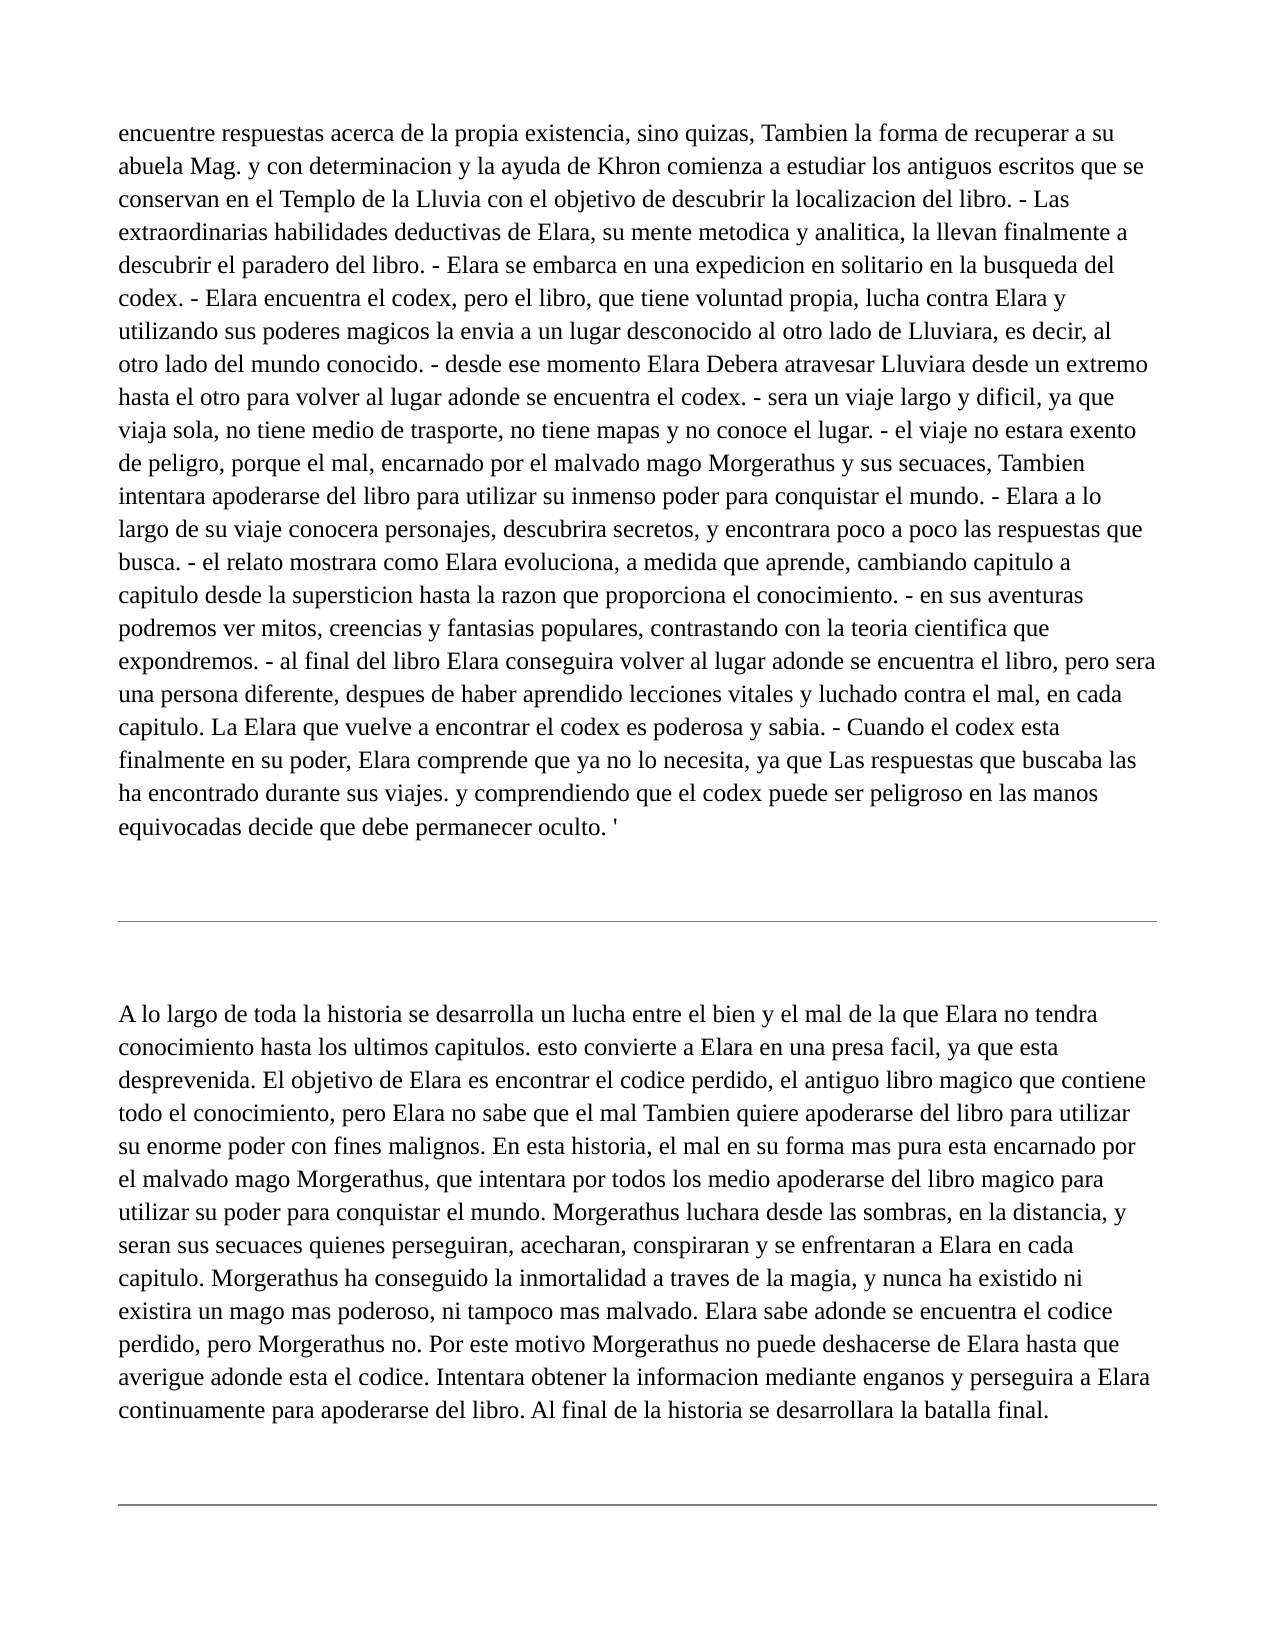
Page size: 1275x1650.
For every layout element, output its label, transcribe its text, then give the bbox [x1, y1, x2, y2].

text encuentre respuestas acerca de la propia existencia, sino quizas, Tambien la forma de recuperar a su abuela Mag. y con determinacion y la ayuda de Khron comienza a estudiar los antiguos escritos que se conservan en el Templo de la Lluvia con el objetivo de descubrir la localizacion del libro. - Las extraordinarias habilidades deductivas de Elara, su mente metodica y analitica, la llevan finalmente a descubrir el paradero del libro. - Elara se embarca en una expedicion en solitario en la busqueda del codex. - Elara encuentra el codex, pero el libro, que tiene voluntad propia, lucha contra Elara y utilizando sus poderes magicos la envia a un lugar desconocido al otro lado de Lluviara, es decir, al otro lado del mundo conocido. - desde ese momento Elara Debera atravesar Lluviara desde un extremo hasta el otro para volver al lugar adonde se encuentra el codex. - sera un viaje largo y dificil, ya que viaja sola, no tiene medio de trasporte, no tiene mapas y no conoce el lugar. - el viaje no estara exento de peligro, porque el mal, encarnado por el malvado mago Morgerathus y sus secuaces, Tambien intentara apoderarse del libro para utilizar su inmenso poder para conquistar el mundo. - Elara a lo largo de su viaje conocera personajes, descubrira secretos, y encontrara poco a poco las respuestas que busca. - el relato mostrara como Elara evoluciona, a medida que aprende, cambiando capitulo a capitulo desde la supersticion hasta la razon que proporciona el conocimiento. - en sus aventuras podremos ver mitos, creencias y fantasias populares, contrastando con la teoria cientifica que expondremos. - al final del libro Elara conseguira volver al lugar adonde se encuentra el libro, pero sera una persona diferente, despues de haber aprendido lecciones vitales y luchado contra el mal, en cada capitulo. La Elara que vuelve a encontrar el codex es poderosa y sabia. - Cuando el codex esta finalmente en su poder, Elara comprende que ya no lo necesita, ya que Las respuestas que buscaba las ha encontrado durante sus viajes. y comprendiendo que el codex puede ser peligroso en las manos equivocadas decide que debe permanecer oculto. ' [118, 118, 1157, 840]
text A lo largo de toda la historia se desarrolla un lucha entre el bien y el mal de la que Elara no tendra conocimiento hasta los ultimos capitulos. esto convierte a Elara en una presa facil, ya que esta desprevenida. El objetivo de Elara es encontrar el codice perdido, el antiguo libro magico que contiene todo el conocimiento, pero Elara no sabe que el mal Tambien quiere apoderarse del libro para utilizar su enorme poder con fines malignos. En esta historia, el mal en su forma mas pura esta encarnado por el malvado mago Morgerathus, que intentara por todos los medio apoderarse del libro magico para utilizar su poder para conquistar el mundo. Morgerathus luchara desde las sombras, en la distancia, y seran sus secuaces quienes perseguiran, acecharan, conspiraran y se enfrentaran a Elara en cada capitulo. Morgerathus ha conseguido la inmortalidad a traves de la magia, y nunca ha existido ni existira un mago mas poderoso, ni tampoco mas malvado. Elara sabe adonde se encuentra el codice perdido, pero Morgerathus no. Por este motivo Morgerathus no puede deshacerse de Elara hasta que averigue adonde esta el codice. Intentara obtener la informacion mediante enganos y perseguira a Elara continuamente para apoderarse del libro. Al final de la historia se desarrollara la batalla final. [118, 999, 1157, 1424]
